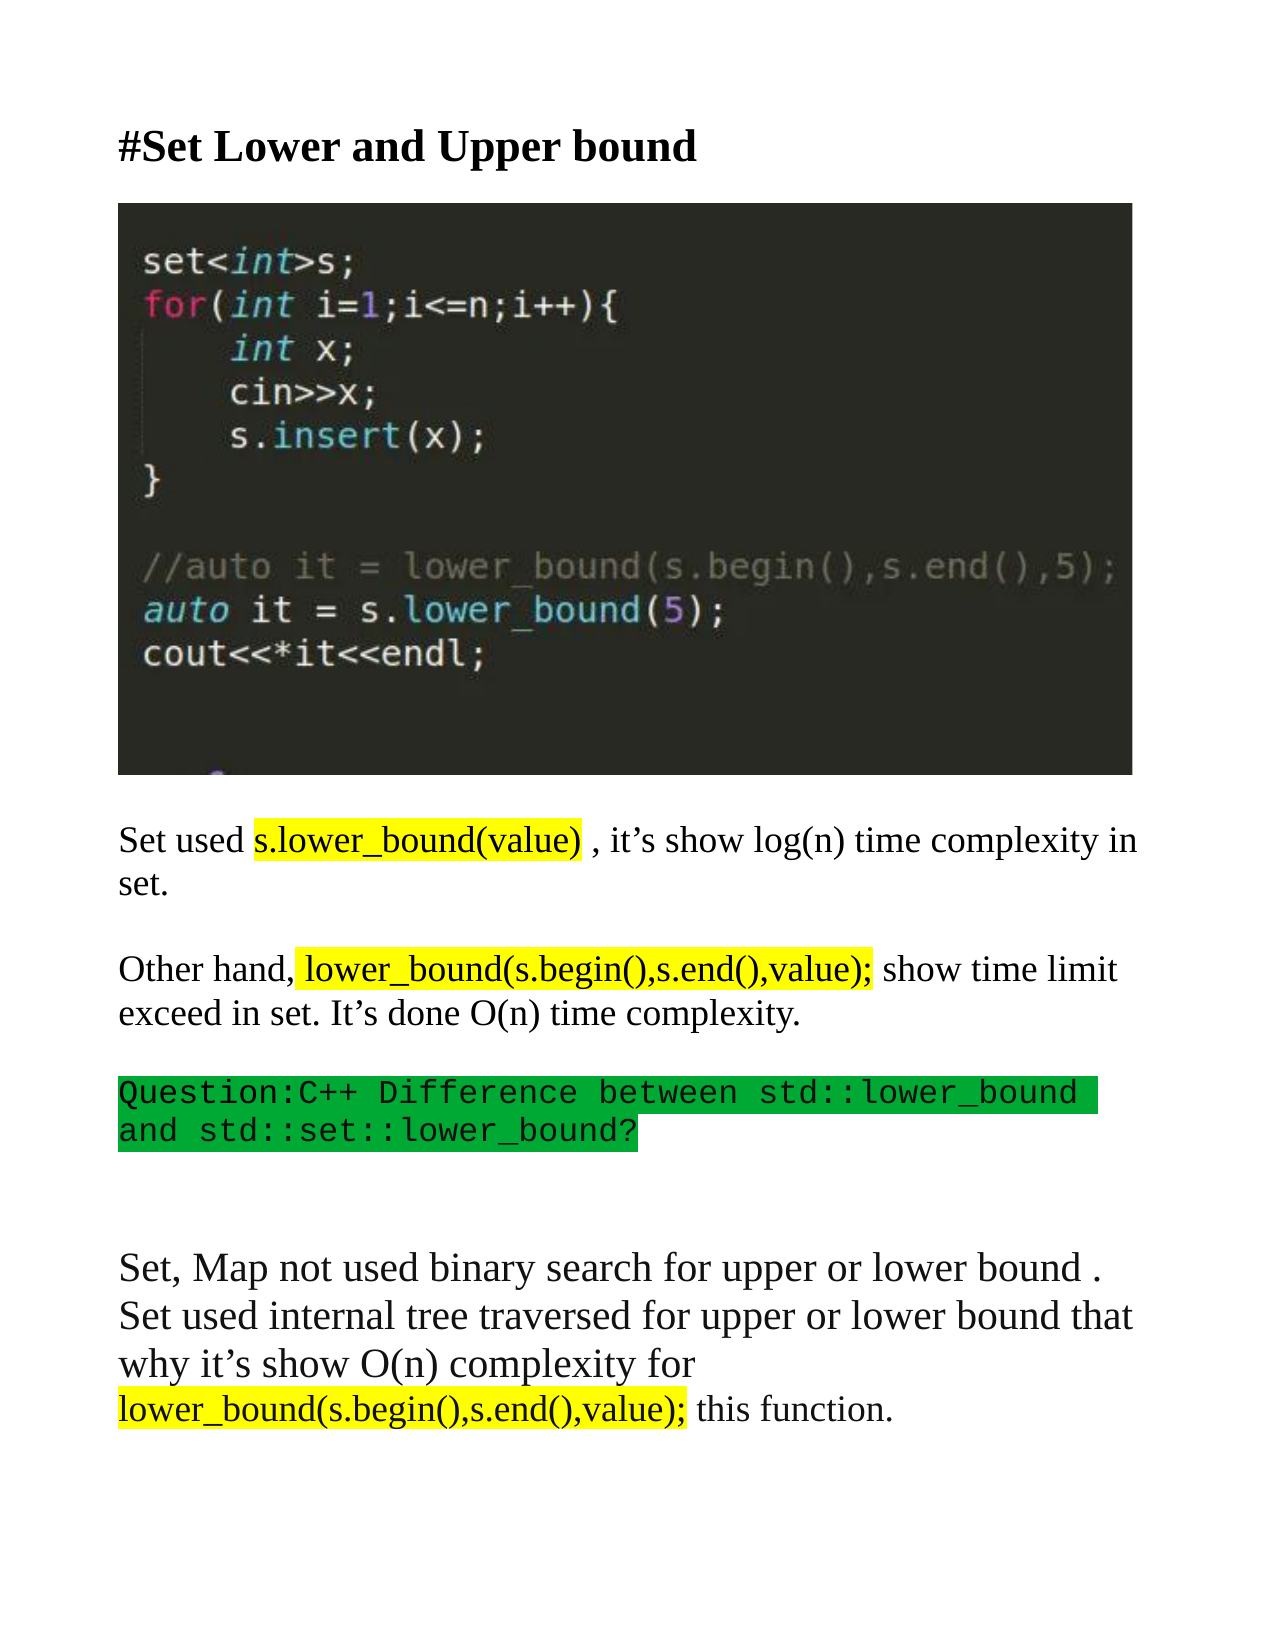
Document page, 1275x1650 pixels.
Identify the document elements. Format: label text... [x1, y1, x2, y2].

text #Set Lower and Upper bound [118, 118, 1157, 171]
picture [118, 203, 1133, 775]
text Other hand, lower_bound(s.begin(),s.end(),value); show time limit exceed in set. It’s done O(n) time complexity. [118, 947, 1157, 1033]
text Set used s.lower_bound(value) , it’s show log(n) time complexity in set. [118, 817, 1157, 904]
text Question:C++ Difference between std::lower_bound and std::set::lower_bound? [118, 1076, 1157, 1152]
text Set, Map not used binary search for upper or lower bound . Set used internal tree traversed for upper or lower bound that why it’s show O(n) complexity for lower_bound(s.begin(),s.end(),value); this function. [118, 1243, 1157, 1429]
